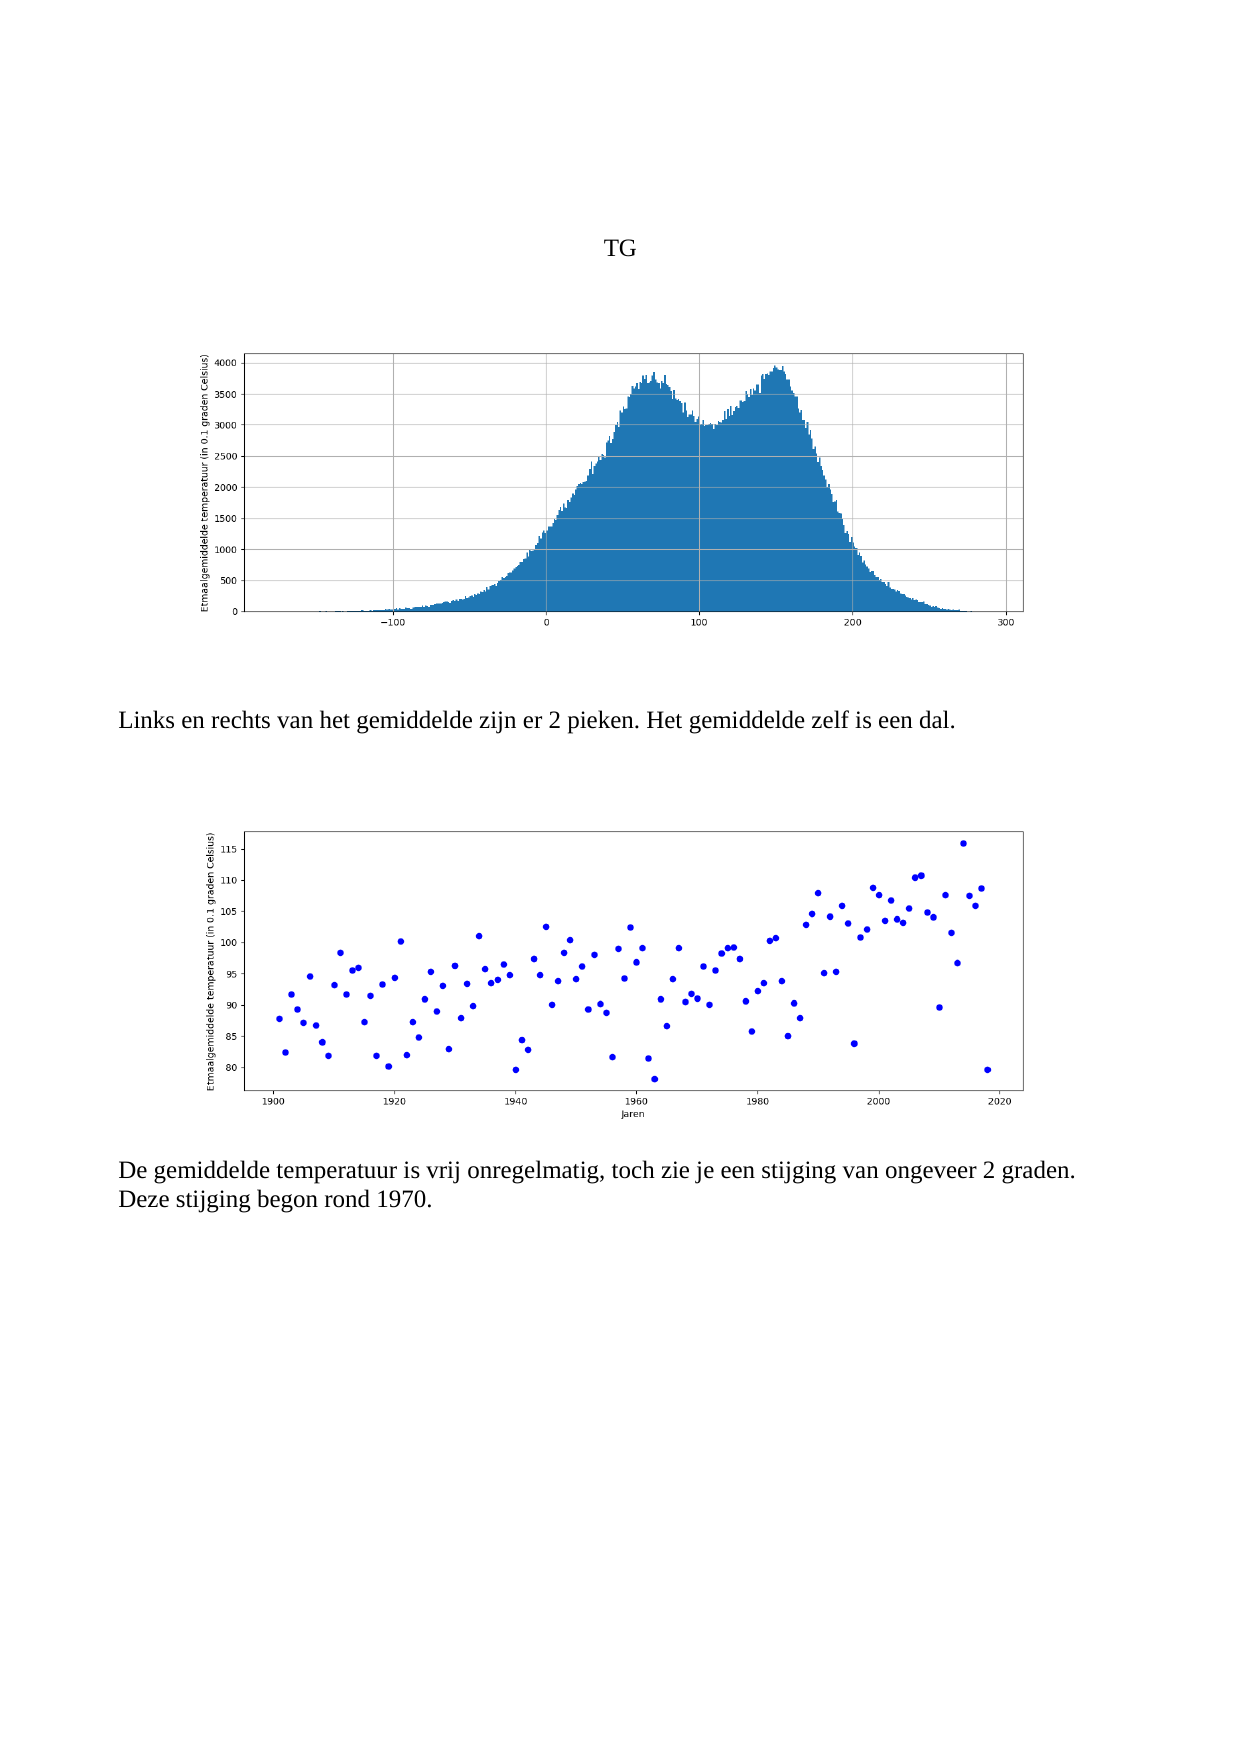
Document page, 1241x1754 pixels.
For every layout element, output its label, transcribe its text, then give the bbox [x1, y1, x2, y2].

text Links en rechts van het gemiddelde zijn er 2 pieken. Het gemiddelde zelf is een dal. [118, 706, 1122, 734]
text TG [118, 233, 1122, 262]
text De gemiddelde temperatuur is vrij onregelmatig, toch zie je een stijging van ongeveer 2 graden. Deze stijging begon rond 1970. [118, 1155, 1122, 1213]
picture [118, 791, 1123, 1127]
picture [118, 313, 1123, 648]
